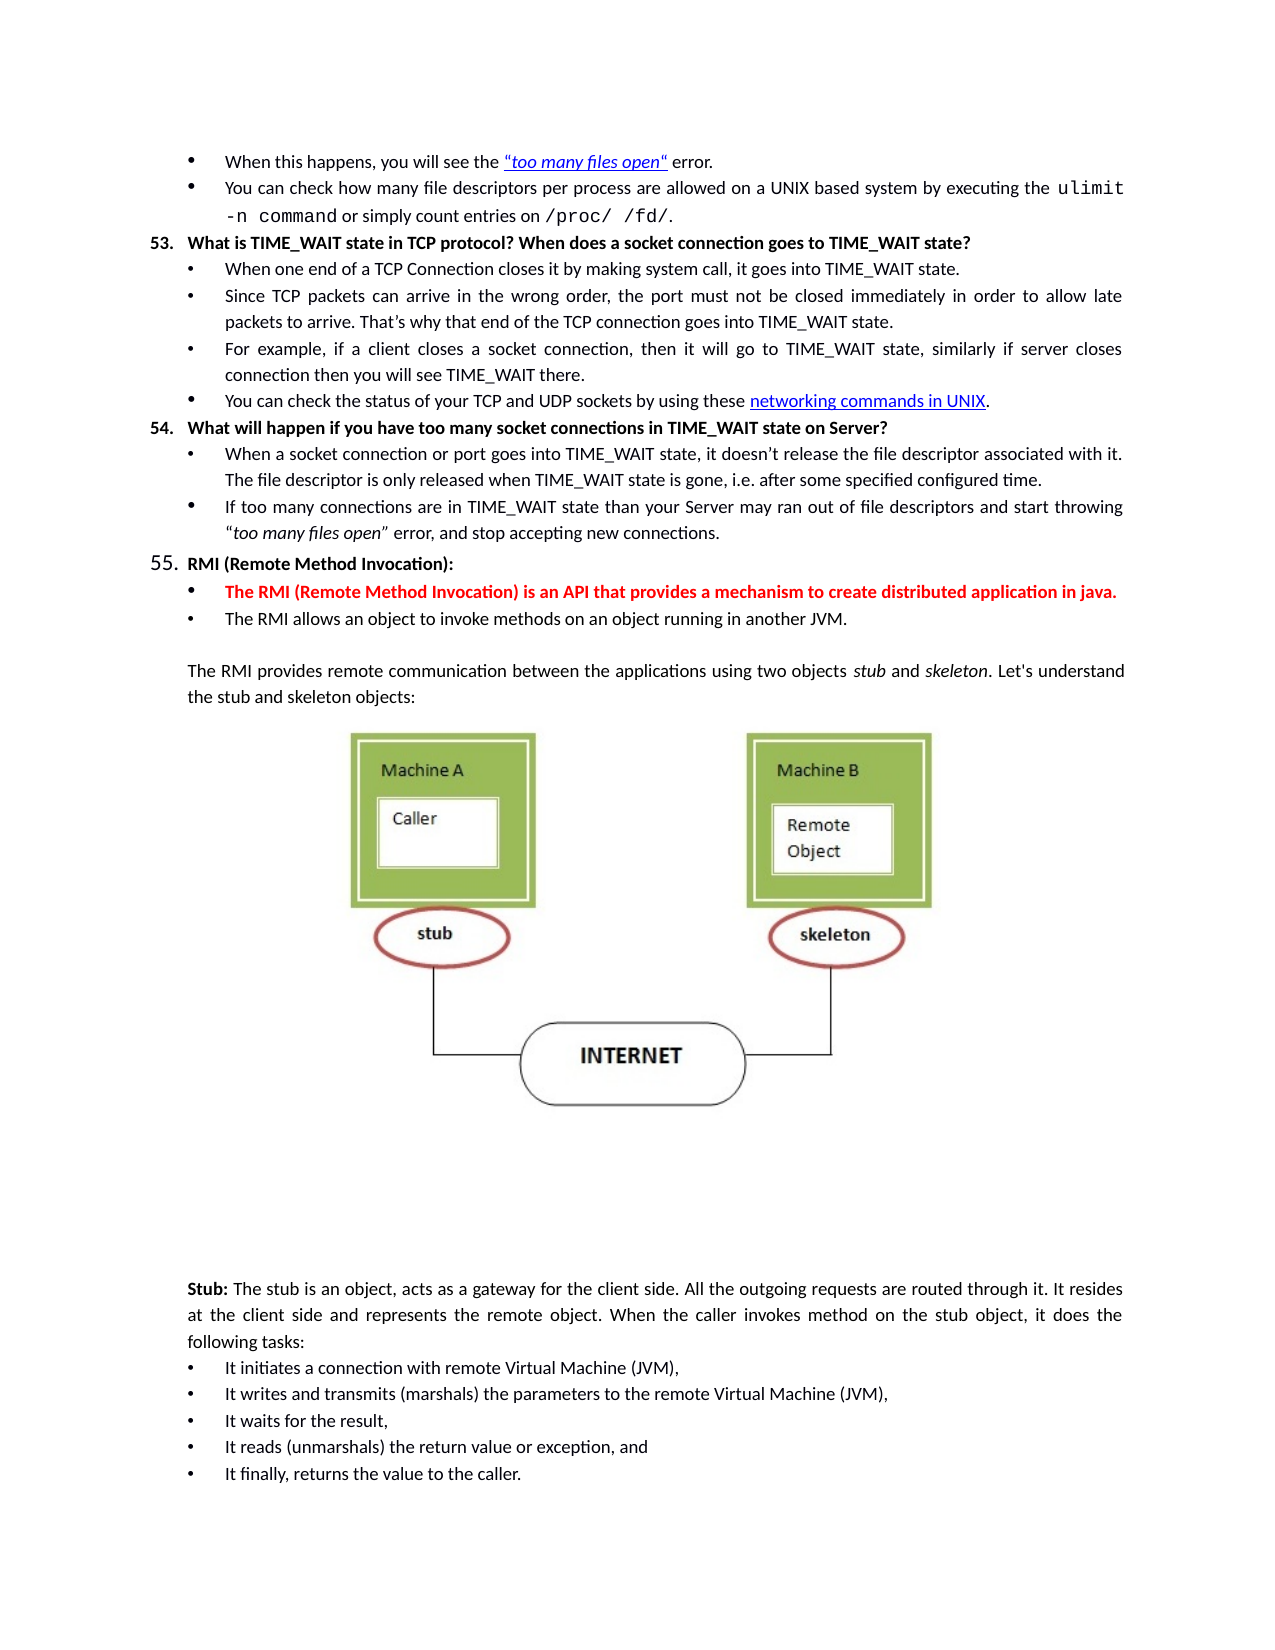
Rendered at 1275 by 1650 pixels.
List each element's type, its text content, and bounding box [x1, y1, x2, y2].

list Since TCP packets can arrive in the wrong order, the port must not be closed immediately in order to allow late packets to arrive. That’s why that end of the TCP connection goes into TIME_WAIT state. [187, 284, 1125, 333]
list It waits for the result, [187, 1409, 1125, 1432]
picture [295, 712, 980, 1143]
list You can check the status of your TCP and UDP sockets by using these networking commands in UNIX. [187, 389, 1125, 412]
list What is TIME_WAIT state in TCP protocol? When does a socket connection goes to TIME_WAIT state? [150, 231, 1125, 254]
list It finally, returns the value to the caller. [187, 1462, 1125, 1484]
list When one end of a TCP Connection closes it by making system call, it goes into TIME_WAIT state. [187, 258, 1125, 281]
list For example, if a client closes a socket connection, then it will go to TIME_WAIT state, similarly if server closes connection then you will see TIME_WAIT there. [187, 337, 1125, 386]
list What will happen if you have too many socket connections in TIME_WAIT state on Server? [150, 416, 1125, 439]
list It initiates a connection with remote Virtual Machine (JVM), [187, 1356, 1125, 1379]
list The RMI (Remote Method Invocation) is an API that provides a mechanism to create distributed application in java. [187, 580, 1125, 603]
list If too many connections are in TIME_WAIT state than your Server may ran out of file descriptors and start throwing “too many files open” error, and stop accepting new connections. [187, 495, 1125, 544]
list When a socket connection or port goes into TIME_WAIT state, it doesn’t release the file descriptor associated with it. The file descriptor is only released when TIME_WAIT state is gone, i.e. after some specified configured time. [187, 442, 1125, 492]
list The RMI allows an object to invoke methods on an object running in another JVM. [187, 607, 1125, 629]
list Stub: The stub is an object, acts as a gateway for the client side. All the outgoing requests are routed through it. It resides at the client side and represents the remote object. When the caller invokes method on the stub object, it does the following tasks: [150, 1277, 1125, 1353]
list You can check how many file descriptors per process are allowed on a UNIX based system by executing the ulimit -n command or simply count entries on /proc/ /fd/. [187, 177, 1125, 228]
list It writes and transmits (marshals) the parameters to the remote Virtual Machine (JVM), [187, 1383, 1125, 1406]
list RMI (Remote Method Invocation): [150, 548, 1125, 576]
list It reads (unmarshals) the return value or exception, and [187, 1435, 1125, 1458]
list The RMI provides remote communication between the applications using two objects stub and skeleton. Let's understand the stub and skeleton objects: [150, 659, 1125, 709]
list When this happens, you will see the “too many files open“ error. [187, 150, 1125, 173]
